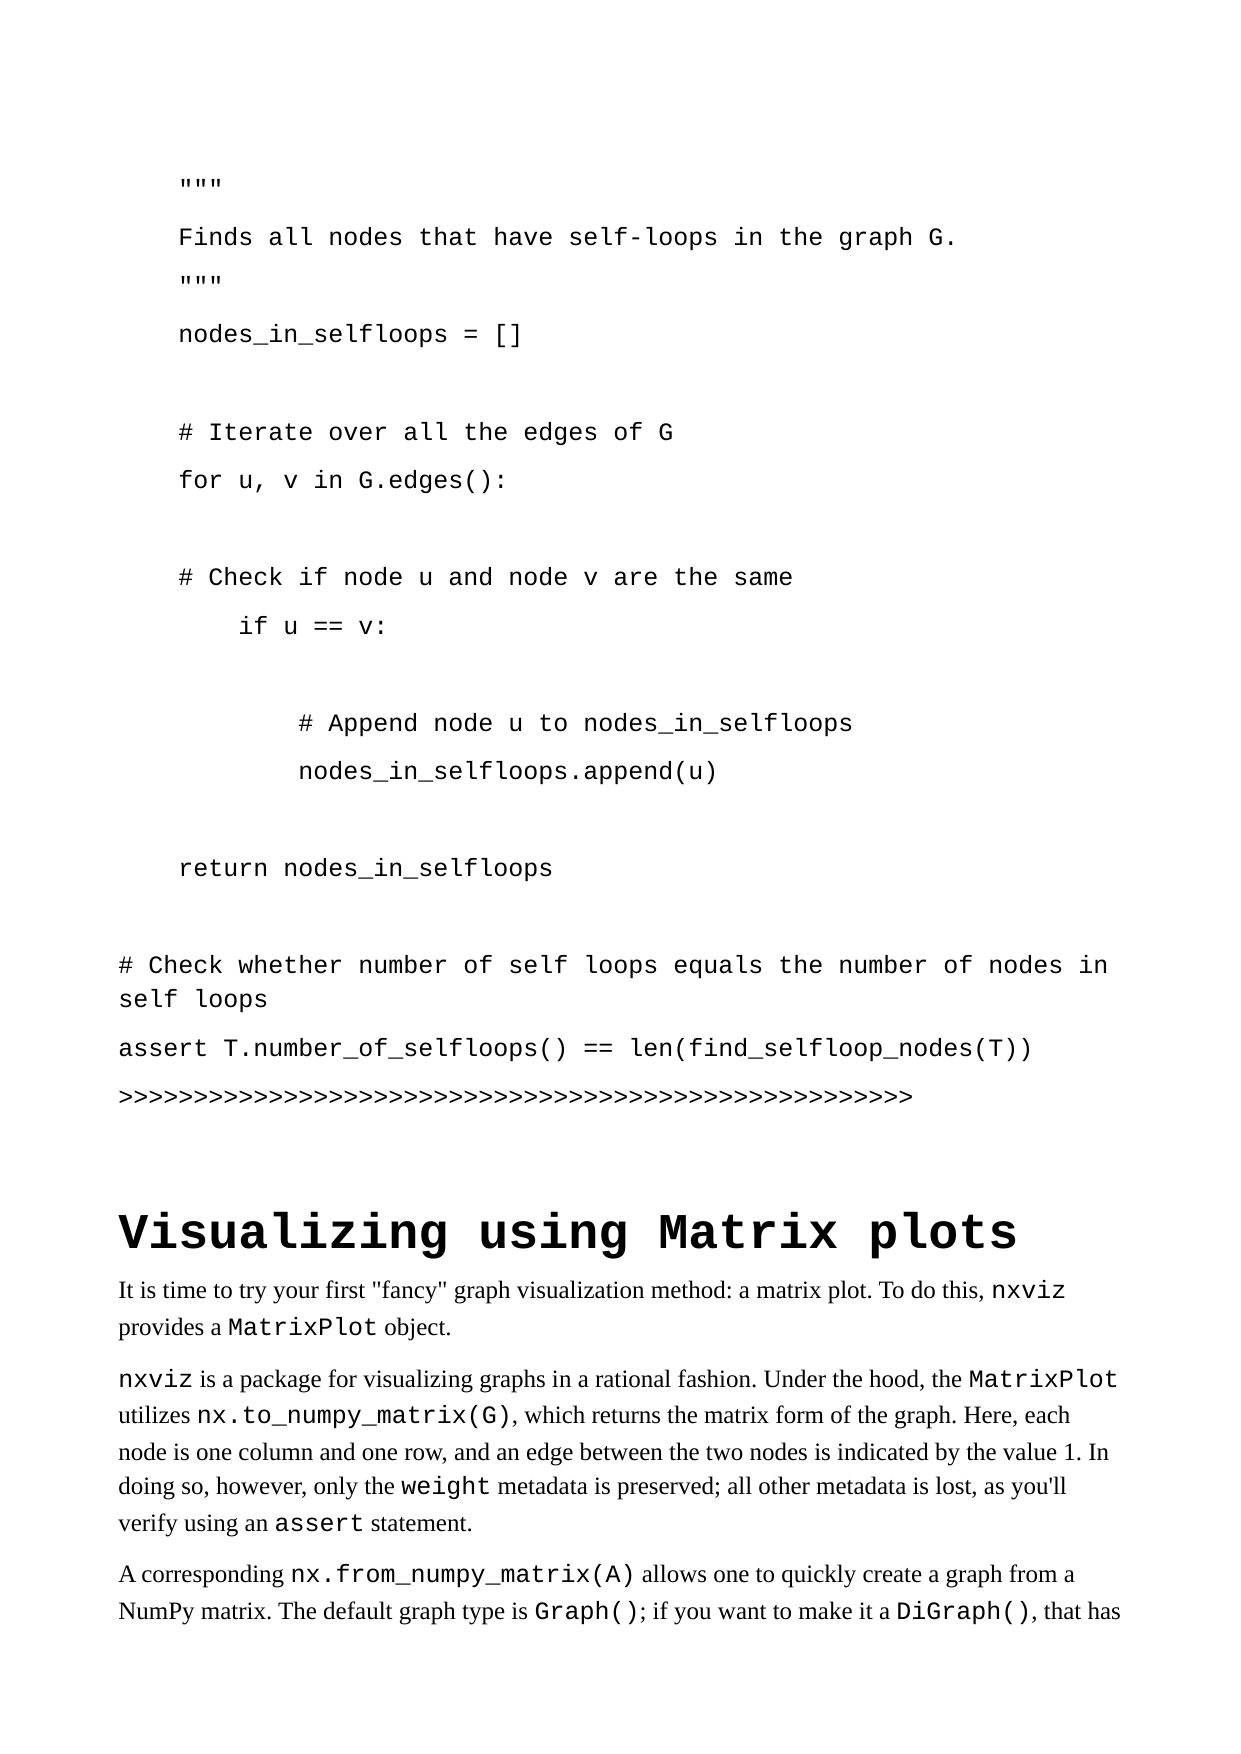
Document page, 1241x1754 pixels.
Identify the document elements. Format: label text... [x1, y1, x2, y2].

text nxviz is a package for visualizing graphs in a rational fashion. Under the hood, the MatrixPlot utilizes nx.to_numpy_matrix(G), which returns the matrix form of the graph. Here, each node is one column and one row, and an edge between the two nodes is indicated by the value 1. In doing so, however, only the weight metadata is preserved; all other metadata is lost, as you'll verify using an assert statement. [118, 1364, 1122, 1539]
text A corresponding nx.from_numpy_matrix(A) allows one to quickly create a graph from a NumPy matrix. The default graph type is Graph(); if you want to make it a DiGraph(), that has [118, 1559, 1122, 1627]
text Finds all nodes that have self-loops in the graph G. [118, 225, 1122, 253]
text # Check if node u and node v are the same [118, 565, 1122, 593]
text # Check whether number of self loops equals the number of nodes in self loops [118, 953, 1122, 1015]
text """ [118, 176, 1122, 205]
text nodes_in_selfloops = [] [118, 322, 1122, 350]
text if u == v: [118, 613, 1122, 642]
text >>>>>>>>>>>>>>>>>>>>>>>>>>>>>>>>>>>>>>>>>>>>>>>>>>>>> [118, 1084, 1122, 1112]
text nodes_in_selfloops.append(u) [118, 759, 1122, 787]
text """ [118, 273, 1122, 302]
text for u, v in G.edges(): [118, 468, 1122, 496]
text # Append node u to nodes_in_selfloops [118, 710, 1122, 739]
text It is time to try your first "fancy" graph visualization method: a matrix plot. To do this, nxviz provides a MatrixPlot object. [118, 1276, 1122, 1343]
text assert T.number_of_selfloops() == len(find_selfloop_nodes(T)) [118, 1036, 1122, 1064]
text # Iterate over all the edges of G [118, 419, 1122, 447]
text return nodes_in_selfloops [118, 856, 1122, 884]
subtitle Visualizing using Matrix plots [118, 1206, 1122, 1263]
